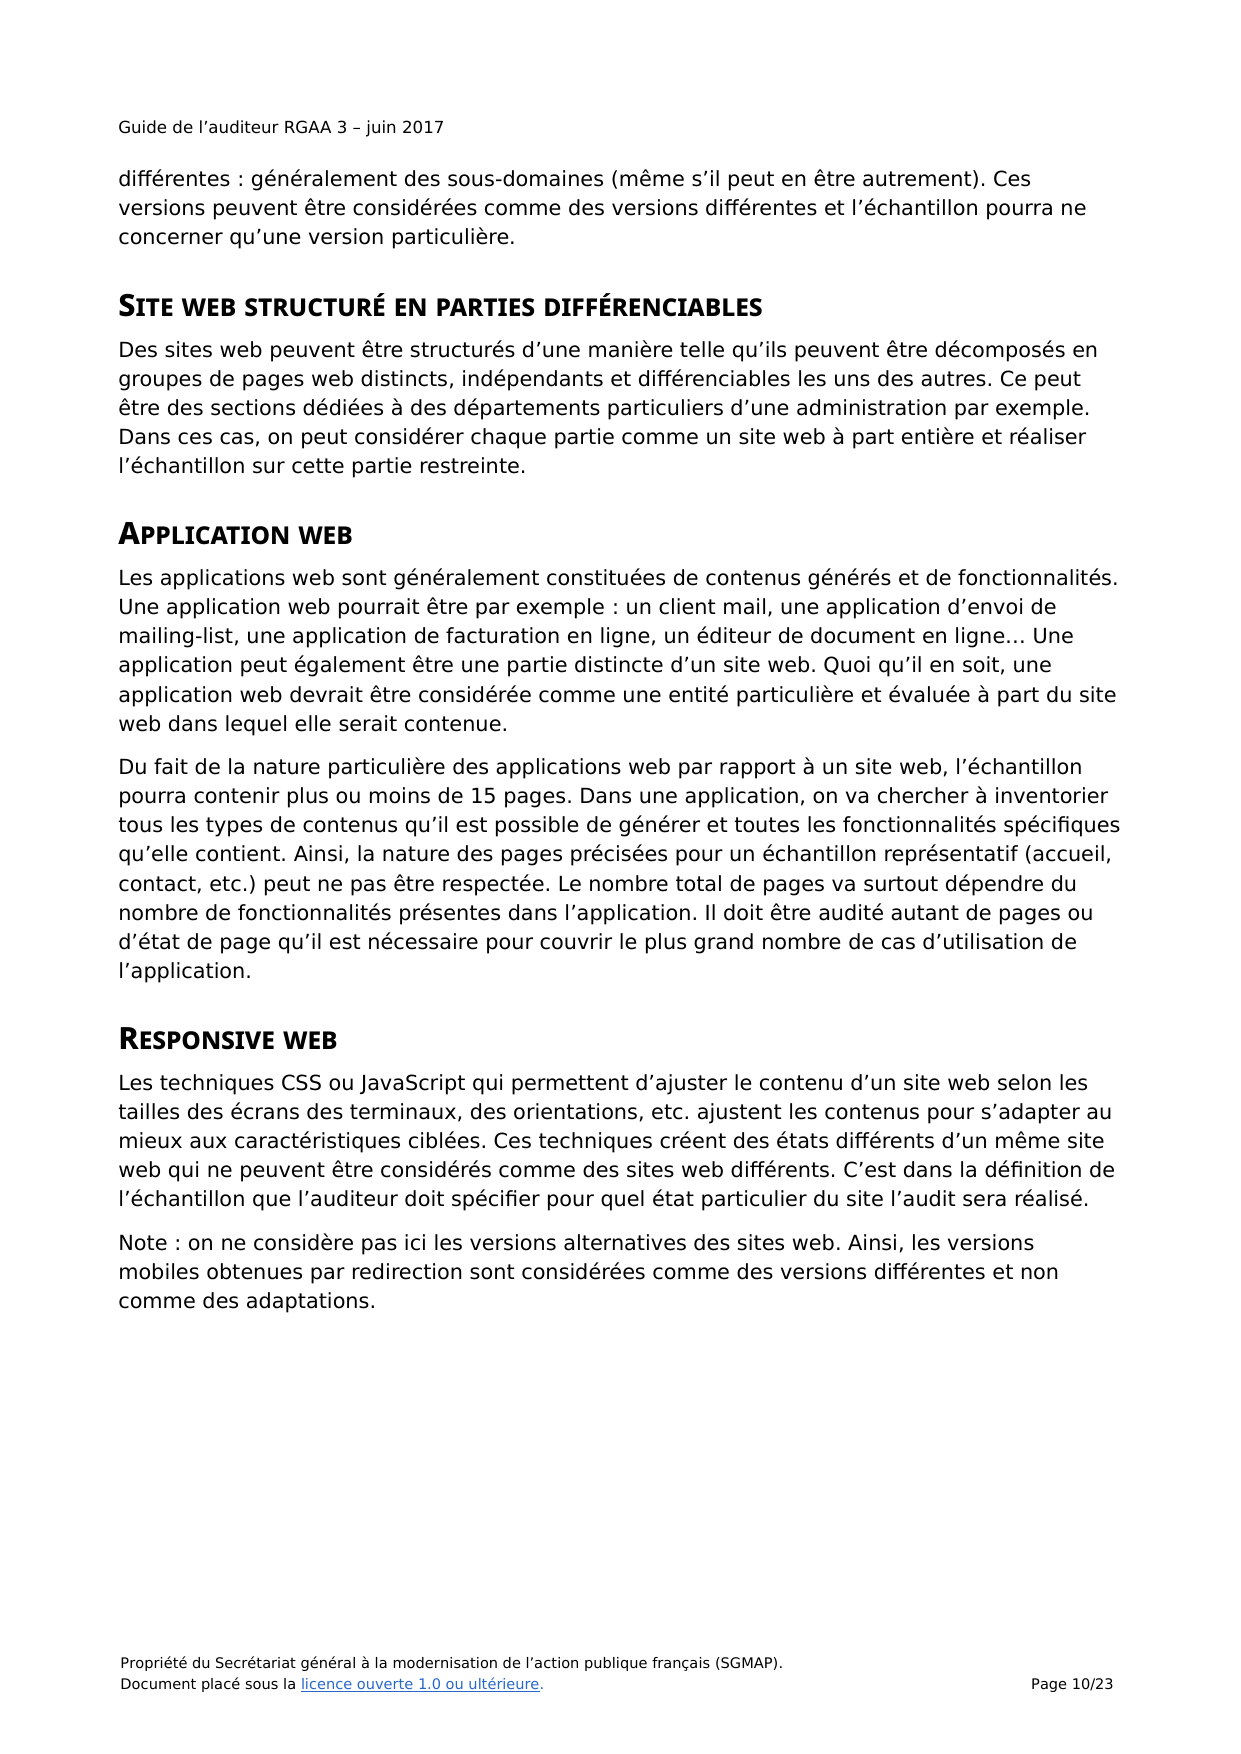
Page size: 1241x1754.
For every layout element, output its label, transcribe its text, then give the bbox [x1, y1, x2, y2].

subtitle Responsive web [118, 1017, 1122, 1059]
text Des sites web peuvent être structurés d’une manière telle qu’ils peuvent être décomposés en groupes de pages web distincts, indépendants et différenciables les uns des autres. Ce peut être des sections dédiées à des départements particuliers d’une administration par exemple. Dans ces cas, on peut considérer chaque partie comme un site web à part entière et réaliser l’échantillon sur cette partie restreinte. [118, 338, 1122, 478]
text Les applications web sont généralement constituées de contenus générés et de fonctionnalités. Une application web pourrait être par exemple : un client mail, une application d’envoi de mailing-list, une application de facturation en ligne, un éditeur de document en ligne… Une application peut également être une partie distincte d’un site web. Quoi qu’il en soit, une application web devrait être considérée comme une entité particulière et évaluée à part du site web dans lequel elle serait contenue. [118, 566, 1122, 736]
text Les techniques CSS ou JavaScript qui permettent d’ajuster le contenu d’un site web selon les tailles des écrans des terminaux, des orientations, etc. ajustent les contenus pour s’adapter au mieux aux caractéristiques ciblées. Ces techniques créent des états différents d’un même site web qui ne peuvent être considérés comme des sites web différents. C’est dans la définition de l’échantillon que l’auditeur doit spécifier pour quel état particulier du site l’audit sera réalisé. [118, 1071, 1122, 1212]
subtitle Application web [118, 512, 1122, 554]
text différentes : généralement des sous-domaines (même s’il peut en être autrement). Ces versions peuvent être considérées comme des versions différentes et l’échantillon pourra ne concerner qu’une version particulière. [118, 167, 1122, 249]
subtitle Site web structuré en parties différenciables [118, 283, 1122, 325]
text Du fait de la nature particulière des applications web par rapport à un site web, l’échantillon pourra contenir plus ou moins de 15 pages. Dans une application, on va chercher à inventorier tous les types de contenus qu’il est possible de générer et toutes les fonctionnalités spécifiques qu’elle contient. Ainsi, la nature des pages précisées pour un échantillon représentatif (accueil, contact, etc.) peut ne pas être respectée. Le nombre total de pages va surtout dépendre du nombre de fonctionnalités présentes dans l’application. Il doit être audité autant de pages ou d’état de page qu’il est nécessaire pour couvrir le plus grand nombre de cas d’utilisation de l’application. [118, 755, 1122, 983]
text Note : on ne considère pas ici les versions alternatives des sites web. Ainsi, les versions mobiles obtenues par redirection sont considérées comme des versions différentes et non comme des adaptations. [118, 1231, 1122, 1313]
